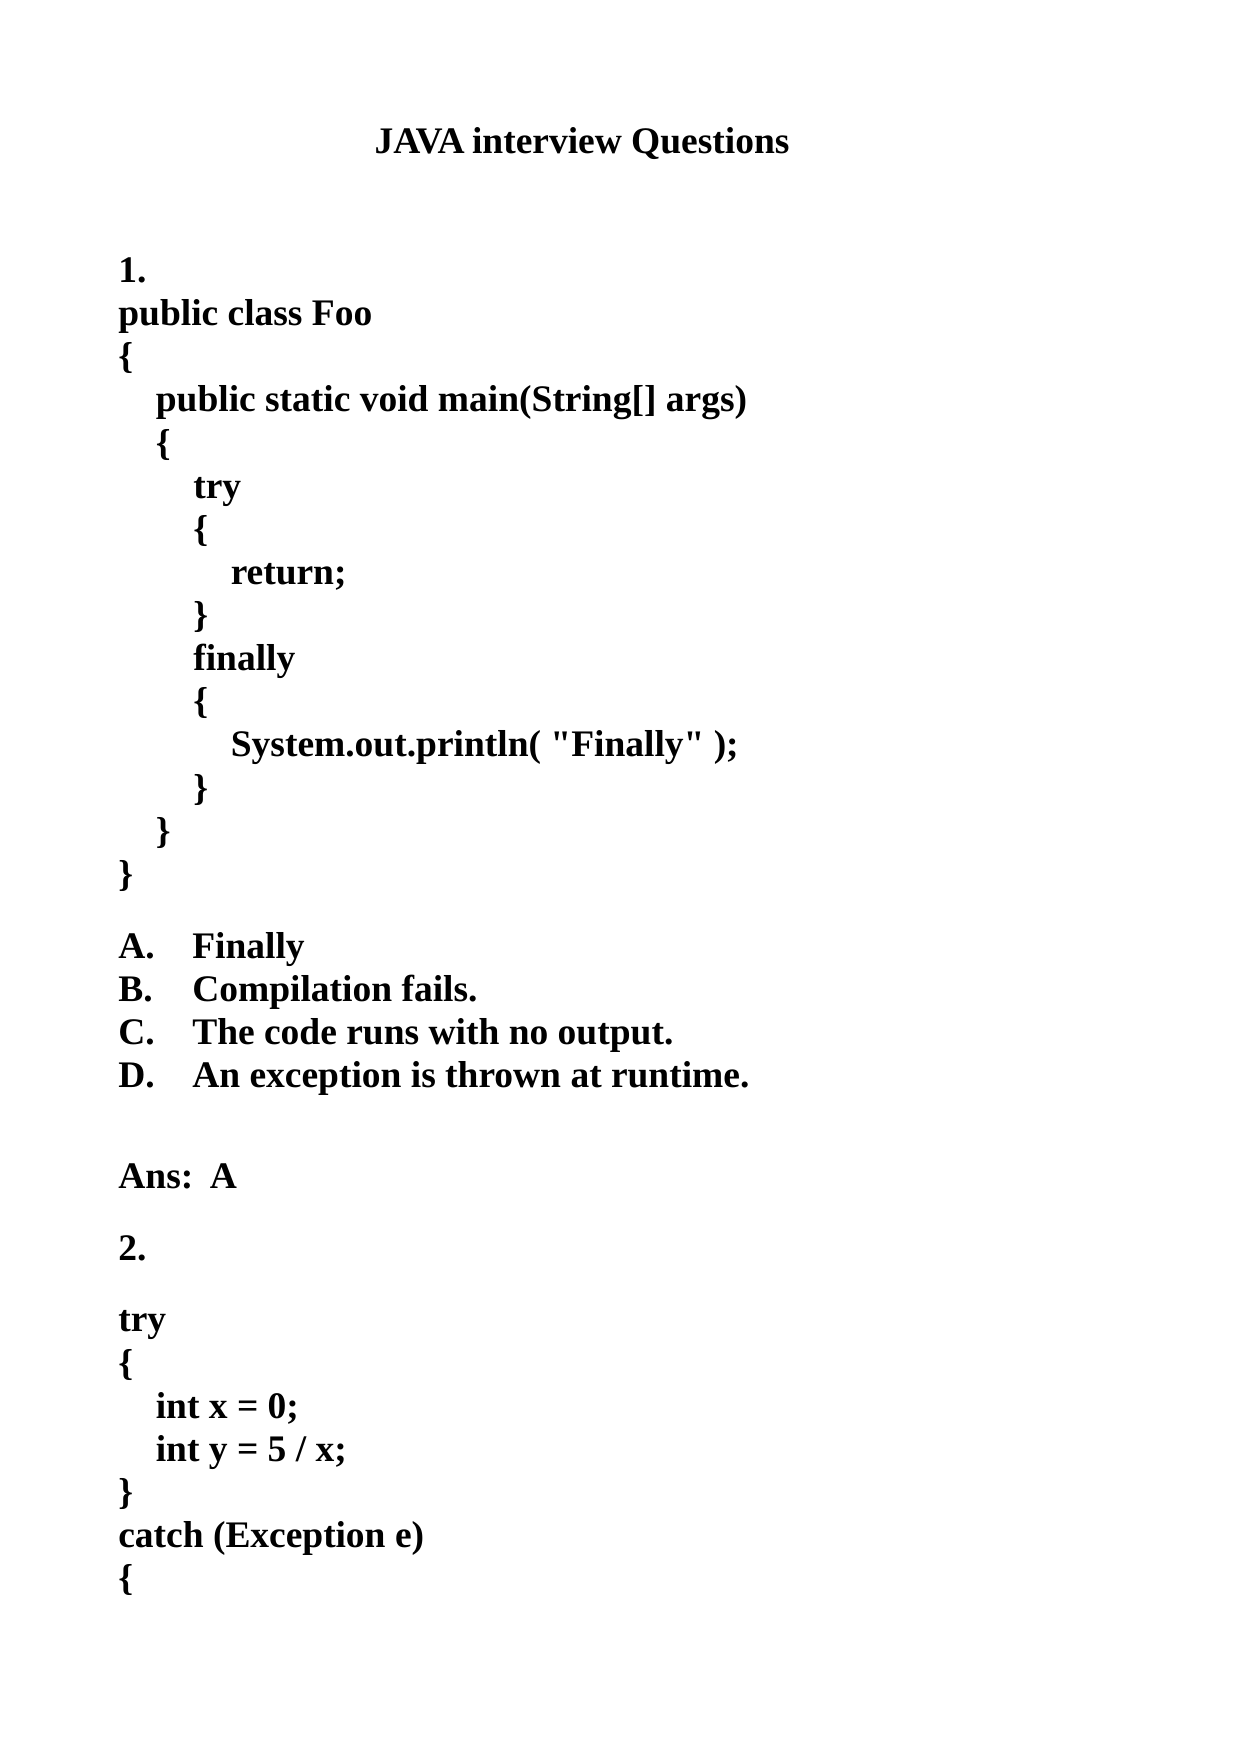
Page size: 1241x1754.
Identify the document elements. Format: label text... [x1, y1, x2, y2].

text } [118, 592, 1122, 636]
text D. An exception is thrown at runtime. [118, 1052, 1122, 1096]
text public static void main(String[] args) [118, 377, 1122, 420]
text int x = 0; [118, 1383, 1122, 1426]
text System.out.println( "Finally" ); [118, 722, 1122, 765]
text { [118, 334, 1122, 377]
text try [118, 1297, 1122, 1340]
text try [118, 463, 1122, 506]
text { [118, 1340, 1122, 1383]
text { [118, 506, 1122, 549]
text { [118, 420, 1122, 463]
text finally [118, 636, 1122, 679]
text { [118, 1556, 1122, 1599]
text 2. [118, 1225, 1122, 1268]
text catch (Exception e) [118, 1512, 1122, 1556]
text A. Finally [118, 923, 1122, 966]
text { [118, 679, 1122, 722]
text C. The code runs with no output. [118, 1009, 1122, 1052]
text } [118, 851, 1122, 894]
text JAVA interview Questions [118, 118, 1122, 161]
text int y = 5 / x; [118, 1426, 1122, 1469]
text 1. [118, 247, 1122, 291]
text } [118, 808, 1122, 851]
text Ans: A [118, 1153, 1122, 1196]
text public class Foo [118, 291, 1122, 334]
text } [118, 765, 1122, 808]
text } [118, 1469, 1122, 1512]
text B. Compilation fails. [118, 966, 1122, 1009]
text return; [118, 549, 1122, 592]
